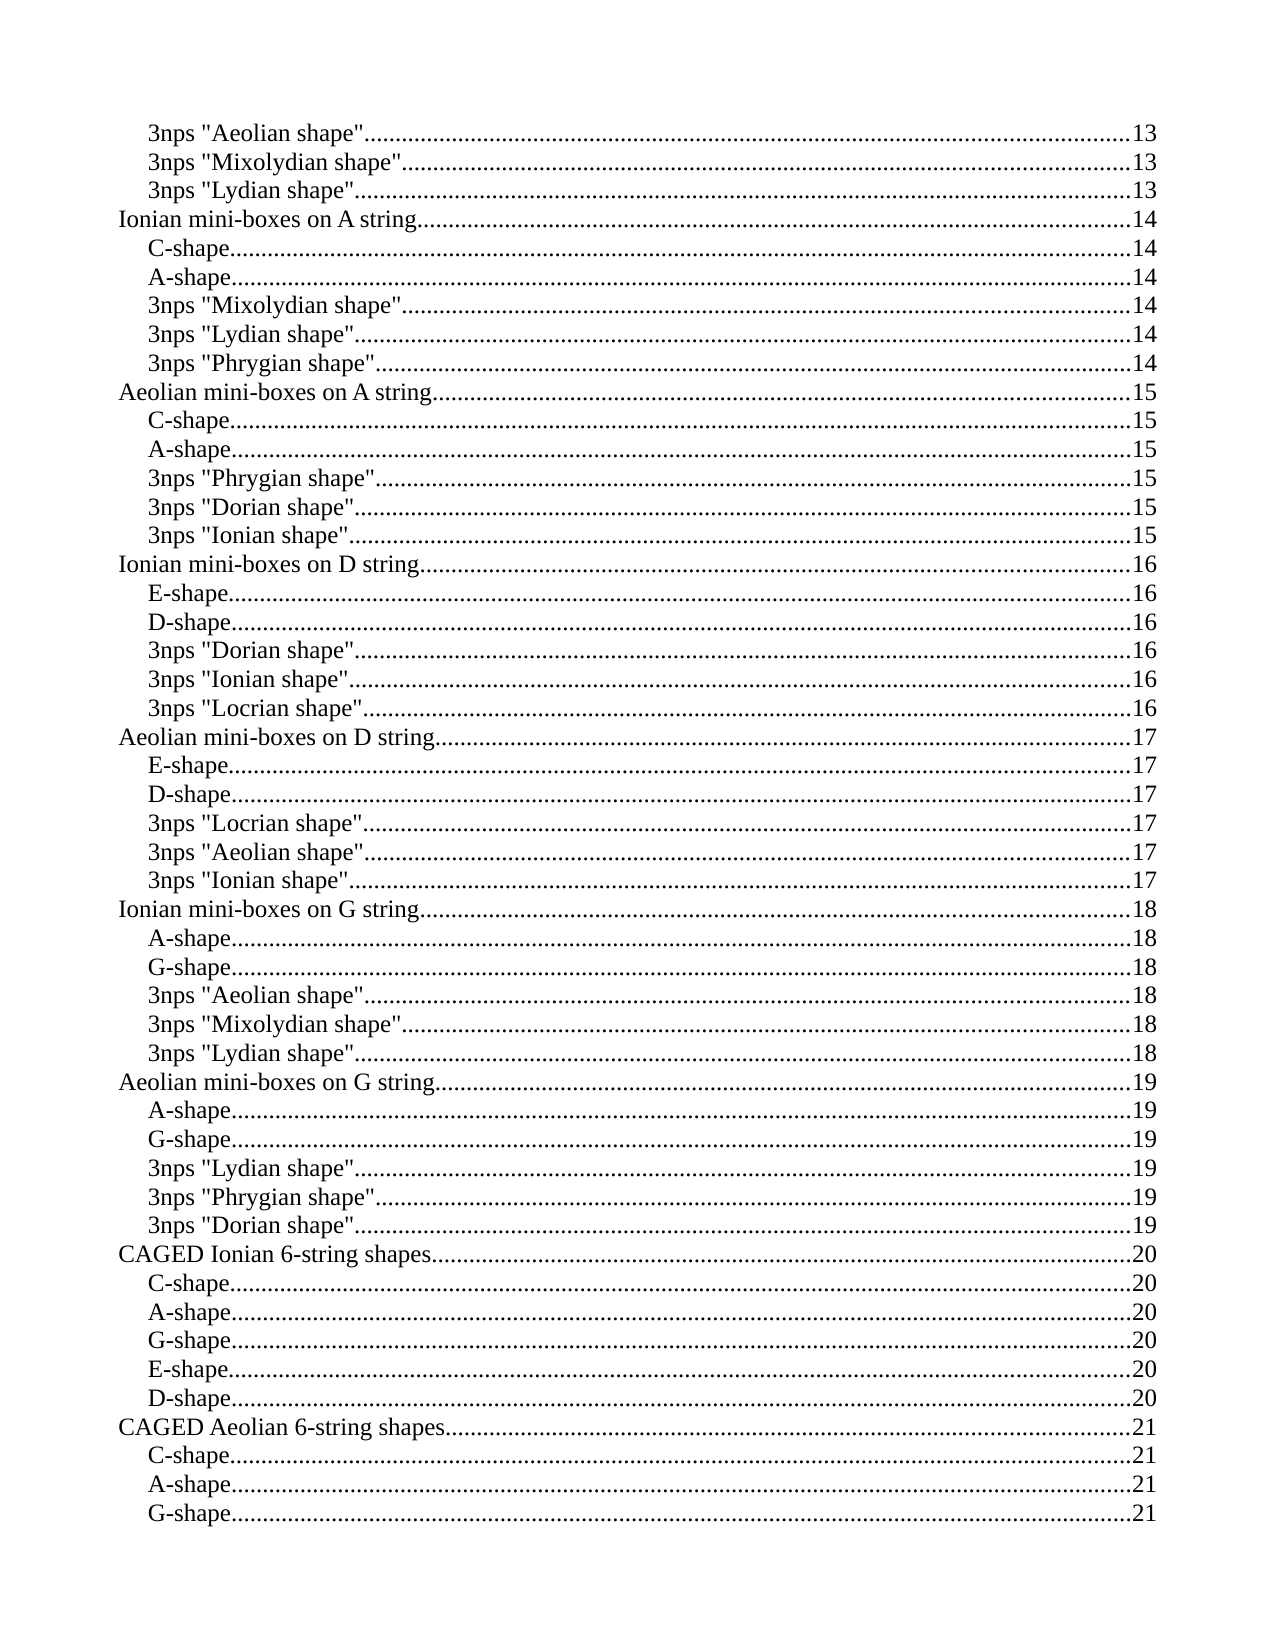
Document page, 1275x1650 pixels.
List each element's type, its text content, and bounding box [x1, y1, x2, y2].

text A-shape 18 [148, 923, 1157, 952]
text G-shape 18 [148, 952, 1157, 981]
text C-shape 14 [148, 233, 1157, 262]
text C-shape 15 [148, 406, 1157, 434]
text A-shape 14 [148, 262, 1157, 291]
text Ionian mini-boxes on G string 18 [118, 894, 1157, 923]
text E-shape 16 [148, 578, 1157, 607]
text A-shape 21 [148, 1469, 1157, 1498]
text A-shape 15 [148, 434, 1157, 463]
text D-shape 16 [148, 607, 1157, 636]
text Ionian mini-boxes on A string 14 [118, 204, 1157, 233]
text CAGED Ionian 6-string shapes 20 [118, 1239, 1157, 1268]
text 3nps "Lydian shape" 13 [148, 176, 1157, 204]
text 3nps "Phrygian shape" 15 [148, 463, 1157, 492]
text 3nps "Mixolydian shape" 18 [148, 1009, 1157, 1038]
text Aeolian mini-boxes on A string 15 [118, 377, 1157, 406]
text 3nps "Ionian shape" 17 [148, 866, 1157, 894]
text 3nps "Dorian shape" 16 [148, 636, 1157, 664]
text 3nps "Mixolydian shape" 13 [148, 147, 1157, 176]
text E-shape 17 [148, 751, 1157, 779]
text G-shape 19 [148, 1124, 1157, 1153]
text 3nps "Mixolydian shape" 14 [148, 291, 1157, 319]
text Aeolian mini-boxes on D string 17 [118, 722, 1157, 751]
text 3nps "Lydian shape" 18 [148, 1038, 1157, 1067]
text 3nps "Aeolian shape" 18 [148, 981, 1157, 1009]
text A-shape 20 [148, 1297, 1157, 1326]
text 3nps "Phrygian shape" 19 [148, 1182, 1157, 1211]
text G-shape 20 [148, 1326, 1157, 1354]
text C-shape 20 [148, 1268, 1157, 1297]
text 3nps "Ionian shape" 15 [148, 521, 1157, 549]
text Ionian mini-boxes on D string 16 [118, 549, 1157, 578]
text 3nps "Dorian shape" 19 [148, 1211, 1157, 1239]
text 3nps "Locrian shape" 16 [148, 693, 1157, 722]
text 3nps "Phrygian shape" 14 [148, 348, 1157, 377]
text 3nps "Lydian shape" 14 [148, 319, 1157, 348]
text 3nps "Locrian shape" 17 [148, 808, 1157, 837]
text Aeolian mini-boxes on G string 19 [118, 1067, 1157, 1096]
text 3nps "Aeolian shape" 13 [148, 118, 1157, 147]
text 3nps "Ionian shape" 16 [148, 664, 1157, 693]
text D-shape 17 [148, 779, 1157, 808]
text 3nps "Lydian shape" 19 [148, 1153, 1157, 1182]
text E-shape 20 [148, 1354, 1157, 1383]
text A-shape 19 [148, 1096, 1157, 1124]
text CAGED Aeolian 6-string shapes 21 [118, 1412, 1157, 1441]
text C-shape 21 [148, 1441, 1157, 1469]
text 3nps "Dorian shape" 15 [148, 492, 1157, 521]
text D-shape 20 [148, 1383, 1157, 1412]
text 3nps "Aeolian shape" 17 [148, 837, 1157, 866]
text G-shape 21 [148, 1498, 1157, 1527]
